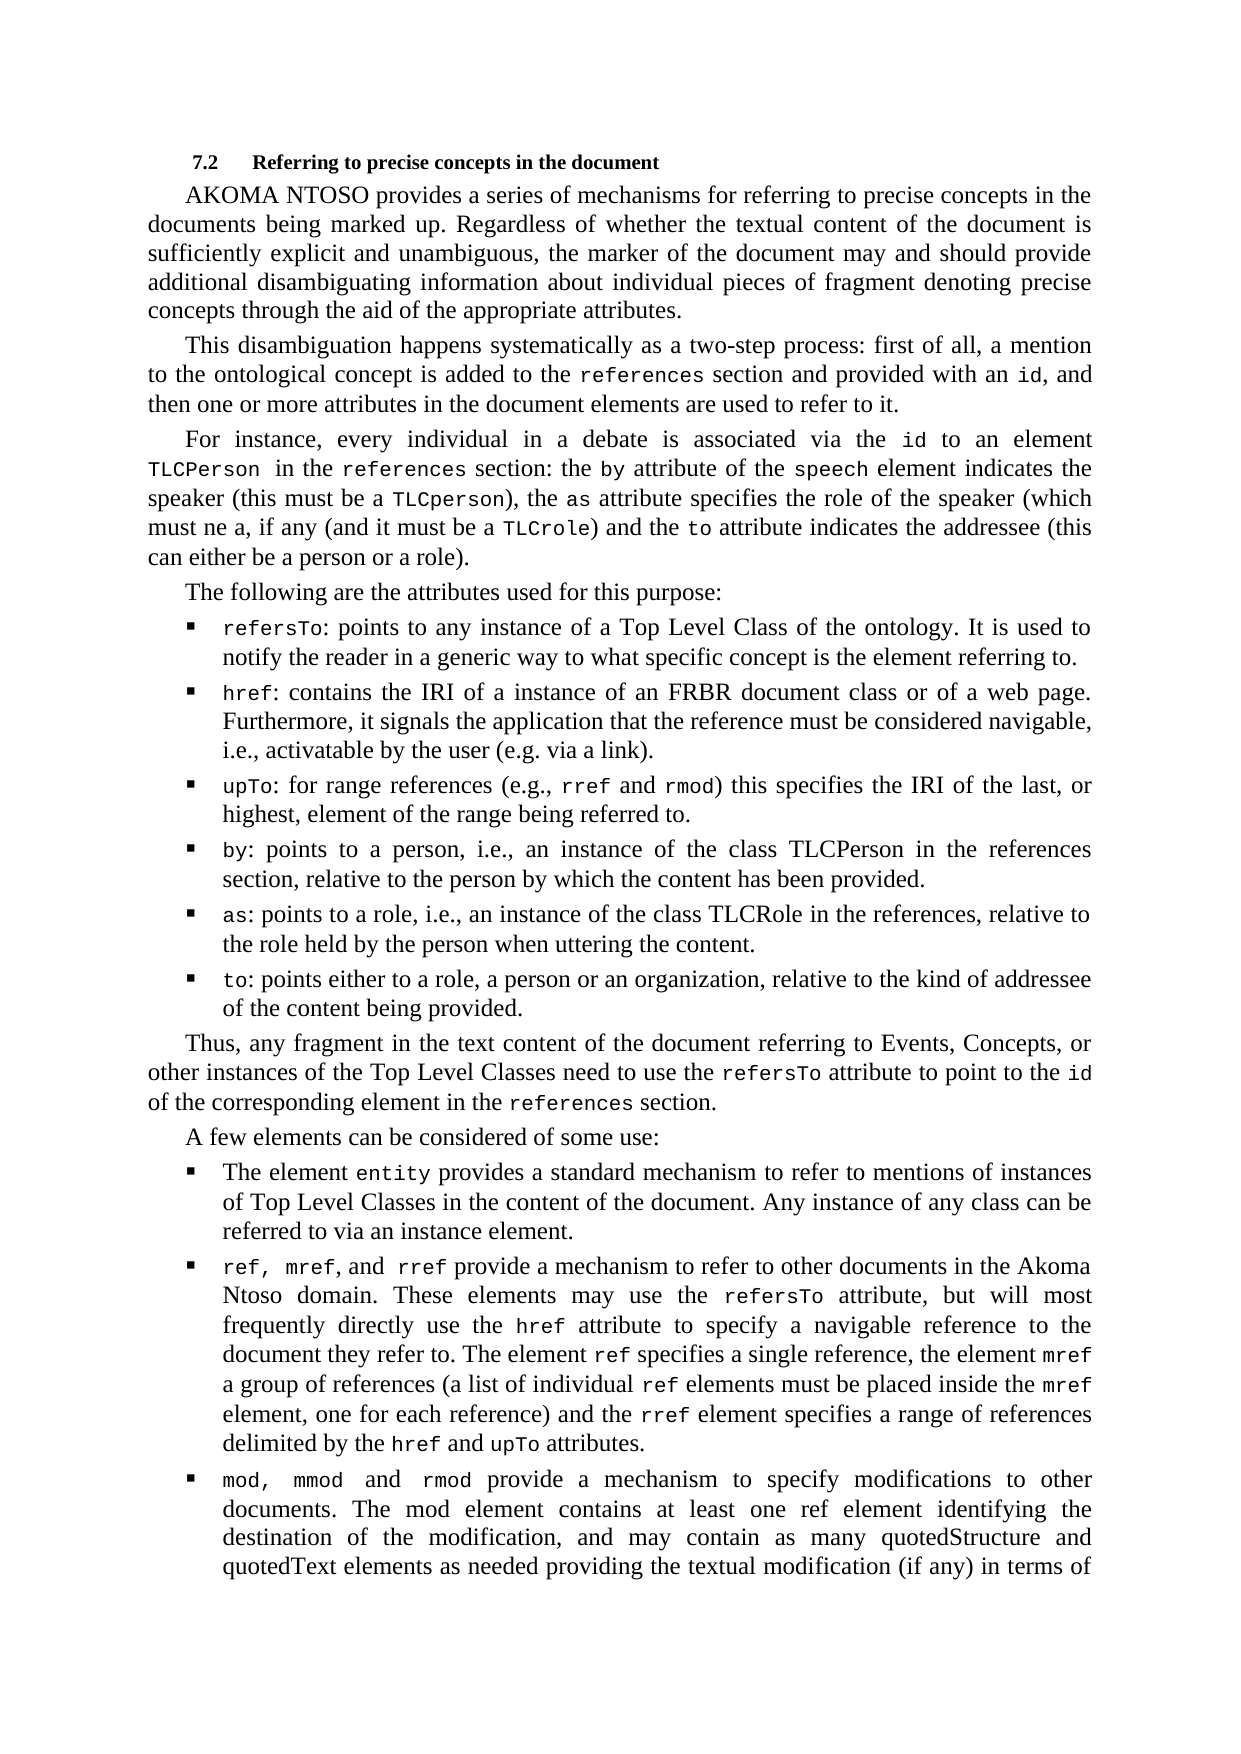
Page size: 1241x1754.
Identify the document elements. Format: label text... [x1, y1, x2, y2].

text For instance, every individual in a debate is associated via the id to an element TLCPerson in the references section: the by attribute of the speech element indicates the speaker (this must be a TLCperson), the as attribute specifies the role of the speaker (which must ne a, if any (and it must be a TLCrole) and the to attribute indicates the addressee (this can either be a person or a role). [148, 424, 1092, 571]
text A few elements can be considered of some use: [148, 1122, 1092, 1151]
list ref, mref, and rref provide a mechanism to refer to other documents in the Akoma Ntoso domain. These elements may use the refersTo attribute, but will most frequently directly use the href attribute to specify a navigable reference to the document they refer to. The element ref specifies a single reference, the element mref a group of references (a list of individual ref elements must be placed inside the mref element, one for each reference) and the rref element specifies a range of references delimited by the href and upTo attributes. [185, 1251, 1092, 1458]
subtitle Referring to precise concepts in the document [192, 150, 1092, 174]
text This disambiguation happens systematically as a two-step process: first of all, a mention to the ontological concept is added to the references section and provided with an id, and then one or more attributes in the document elements are used to refer to it. [148, 330, 1092, 417]
list by: points to a person, i.e., an instance of the class TLCPerson in the references section, relative to the person by which the content has been provided. [185, 834, 1092, 893]
list upTo: for range references (e.g., rref and rmod) this specifies the IRI of the last, or highest, element of the range being referred to. [185, 770, 1092, 828]
list href: contains the IRI of a instance of an FRBR document class or of a web page. Furthermore, it signals the application that the reference must be considered navigable, i.e., activatable by the user (e.g. via a link). [185, 677, 1092, 764]
text AKOMA NTOSO provides a series of mechanisms for referring to precise concepts in the documents being marked up. Regardless of whether the textual content of the document is sufficiently explicit and unambiguous, the marker of the document may and should provide additional disambiguating information about individual pieces of fragment denoting precise concepts through the aid of the appropriate attributes. [148, 180, 1092, 324]
list The element entity provides a standard mechanism to refer to mentions of instances of Top Level Classes in the content of the document. Any instance of any class can be referred to via an instance element. [185, 1157, 1092, 1244]
list as: points to a role, i.e., an instance of the class TLCRole in the references, relative to the role held by the person when uttering the content. [185, 899, 1092, 957]
list to: points either to a role, a person or an organization, relative to the kind of addressee of the content being provided. [185, 964, 1092, 1022]
text Thus, any fragment in the text content of the document referring to Events, Concepts, or other instances of the Top Level Classes need to use the refersTo attribute to point to the id of the corresponding element in the references section. [148, 1028, 1092, 1116]
text The following are the attributes used for this purpose: [148, 577, 1092, 606]
list refersTo: points to any instance of a Top Level Class of the ontology. It is used to notify the reader in a generic way to what specific concept is the element referring to. [185, 612, 1092, 670]
list mod, mmod and rmod provide a mechanism to specify modifications to other documents. The mod element contains at least one ref element identifying the destination of the modification, and may contain as many quotedStructure and quotedText elements as needed providing the textual modification (if any) in terms of [185, 1464, 1092, 1580]
